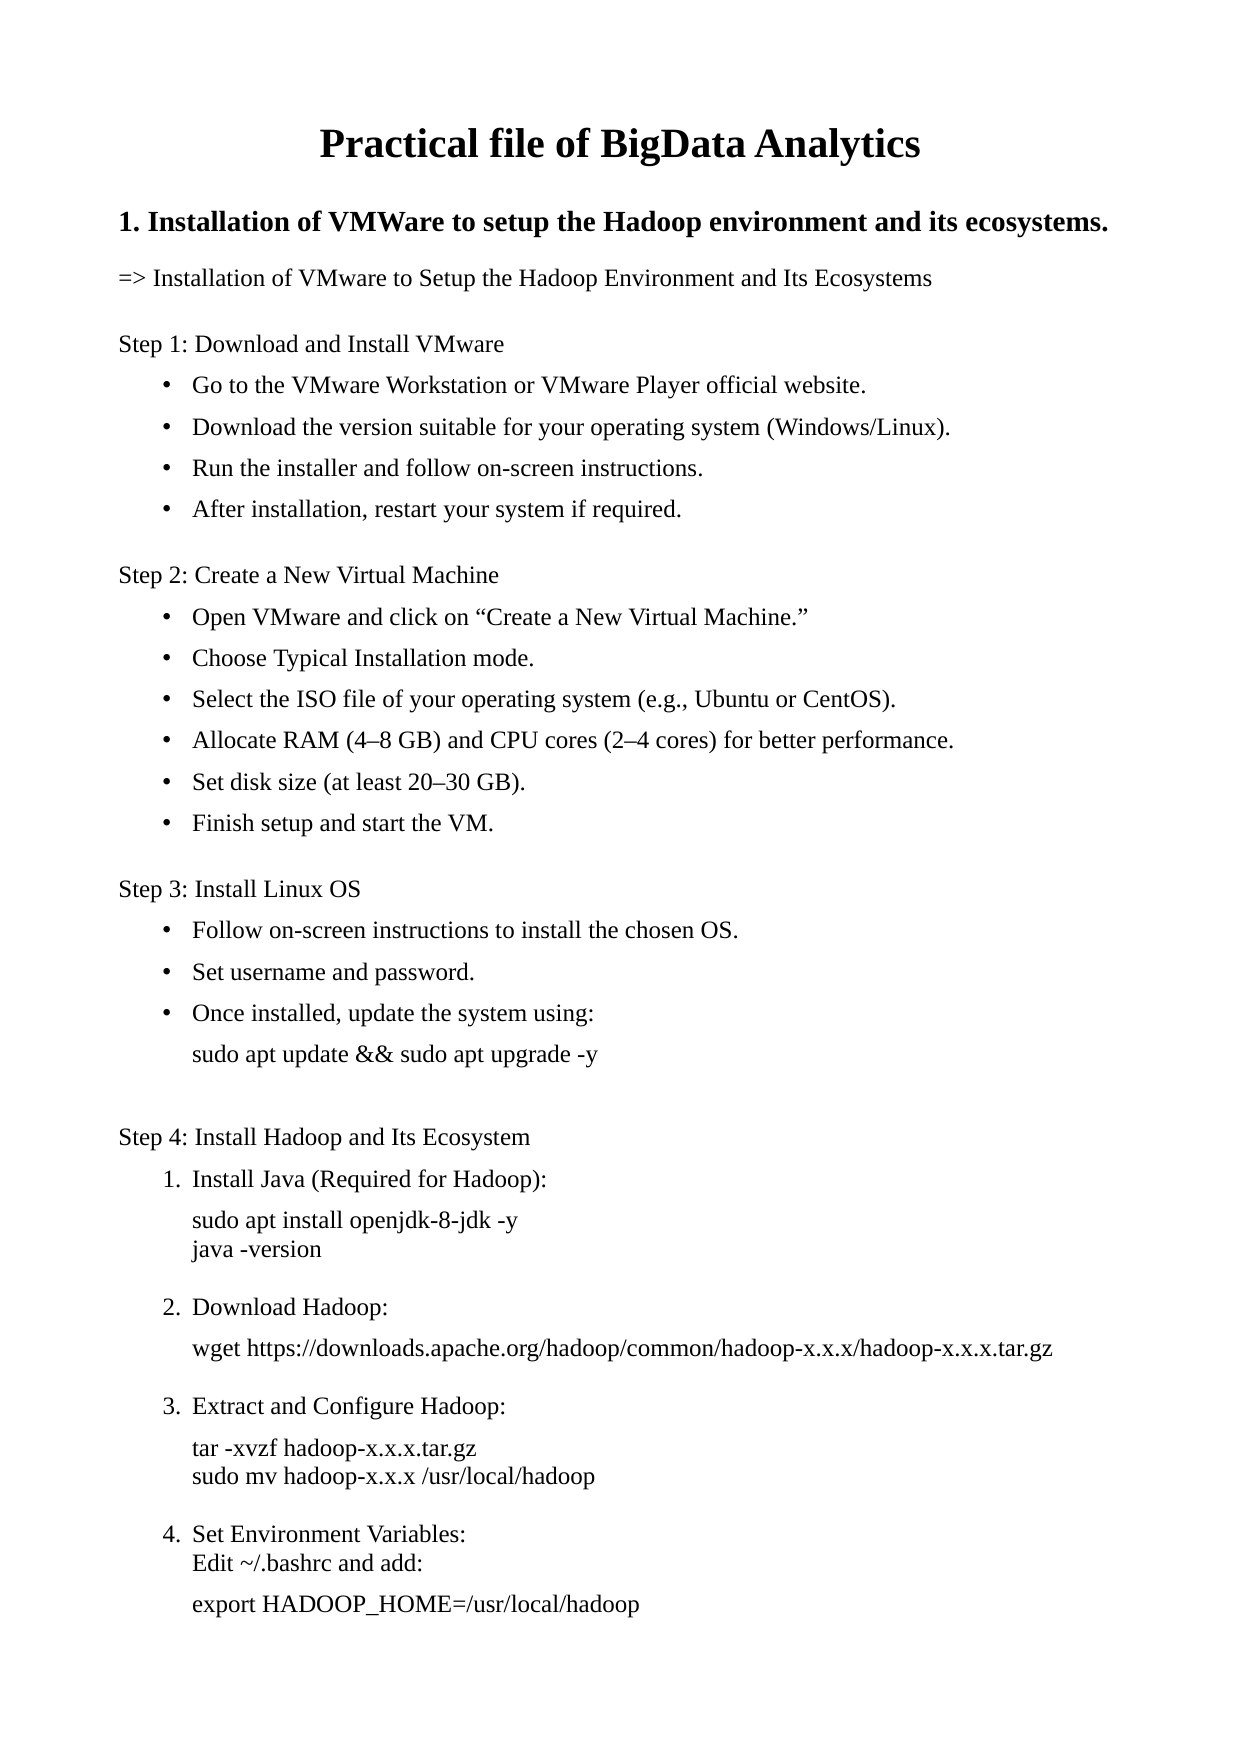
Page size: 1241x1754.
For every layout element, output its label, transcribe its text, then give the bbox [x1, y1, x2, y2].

list export HADOOP_HOME=/usr/local/hadoop [162, 1589, 1122, 1618]
list tar -xvzf hadoop-x.x.x.tar.gz [162, 1433, 1122, 1461]
text 1. Installation of VMWare to setup the Hadoop environment and its ecosystems. [118, 204, 1122, 238]
subtitle Step 4: Install Hadoop and Its Ecosystem [118, 1122, 1122, 1151]
subtitle Step 3: Install Linux OS [118, 874, 1122, 903]
list sudo apt install openjdk-8-jdk -y [162, 1205, 1122, 1234]
list Open VMware and click on “Create a New Virtual Machine.” [162, 602, 1122, 630]
list sudo mv hadoop-x.x.x /usr/local/hadoop [162, 1461, 1122, 1490]
list Set Environment Variables: Edit ~/.bashrc and add: [162, 1519, 1122, 1577]
list Set disk size (at least 20–30 GB). [162, 767, 1122, 795]
subtitle Step 1: Download and Install VMware [118, 329, 1122, 358]
list Download Hadoop: [162, 1292, 1122, 1321]
list After installation, restart your system if required. [162, 494, 1122, 523]
list Set username and password. [162, 957, 1122, 985]
list java -version [162, 1234, 1122, 1262]
subtitle Step 2: Create a New Virtual Machine [118, 560, 1122, 589]
list Allocate RAM (4–8 GB) and CPU cores (2–4 cores) for better performance. [162, 725, 1122, 754]
list Extract and Configure Hadoop: [162, 1391, 1122, 1420]
list Go to the VMware Workstation or VMware Player official website. [162, 370, 1122, 399]
list Install Java (Required for Hadoop): [162, 1164, 1122, 1192]
list Choose Typical Installation mode. [162, 643, 1122, 672]
subtitle => Installation of VMware to Setup the Hadoop Environment and Its Ecosystems [118, 263, 1122, 292]
list Follow on-screen instructions to install the chosen OS. [162, 915, 1122, 944]
list Run the installer and follow on-screen instructions. [162, 453, 1122, 482]
text Practical file of BigData Analytics [118, 118, 1122, 166]
list sudo apt update && sudo apt upgrade -y [162, 1039, 1122, 1068]
list Download the version suitable for your operating system (Windows/Linux). [162, 412, 1122, 440]
list wget https://downloads.apache.org/hadoop/common/hadoop-x.x.x/hadoop-x.x.x.tar.gz [162, 1333, 1122, 1362]
list Select the ISO file of your operating system (e.g., Ubuntu or CentOS). [162, 684, 1122, 713]
list Finish setup and start the VM. [162, 808, 1122, 837]
list Once installed, update the system using: [162, 998, 1122, 1027]
